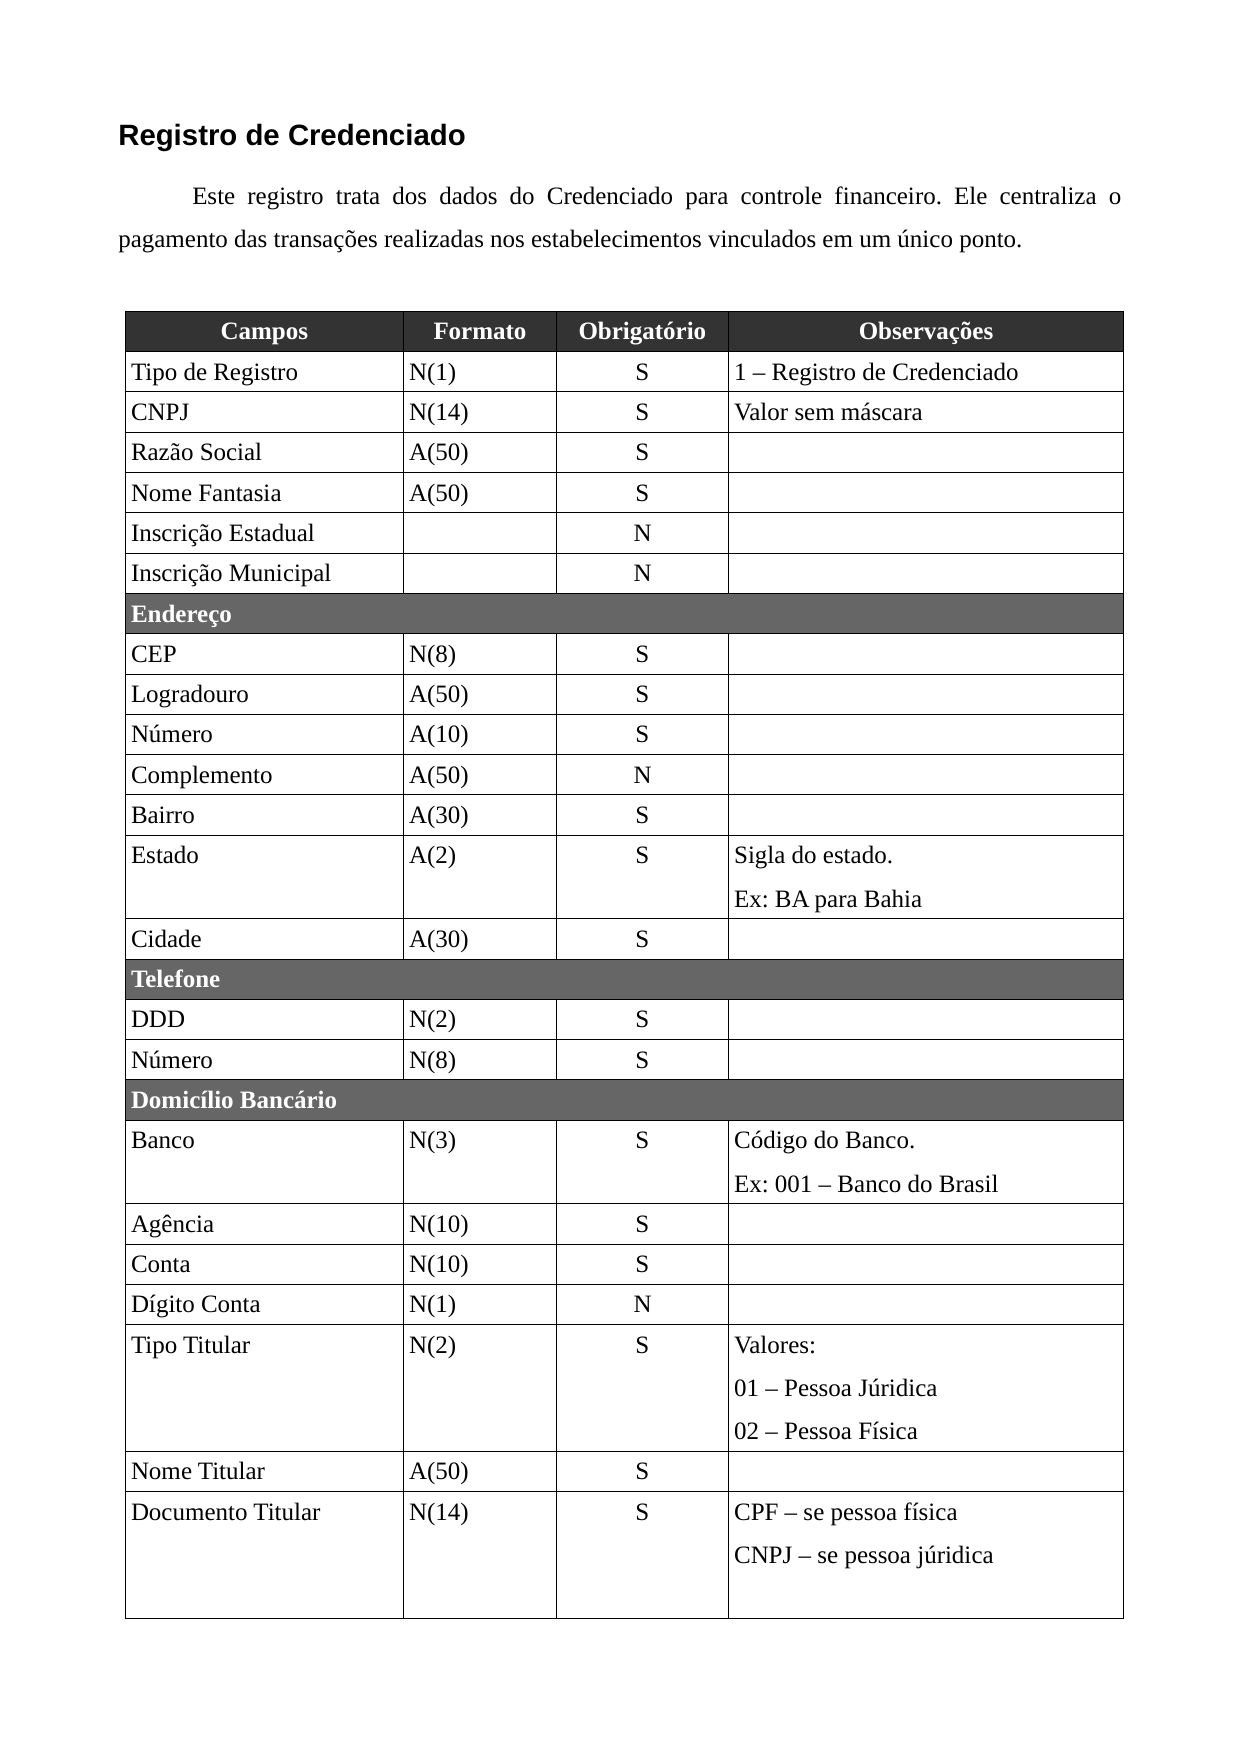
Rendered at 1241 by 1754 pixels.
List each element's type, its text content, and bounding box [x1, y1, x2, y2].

table_cell [729, 675, 1123, 714]
table_cell Domicílio Bancário [126, 1080, 1123, 1120]
table_cell [729, 473, 1123, 512]
table_cell S [557, 634, 728, 673]
table_cell S [557, 1121, 728, 1203]
table_cell [729, 1040, 1123, 1079]
table_cell Dígito Conta [126, 1285, 403, 1324]
table_cell N [557, 755, 728, 794]
table_header Obrigatório [557, 312, 728, 351]
table_cell S [557, 715, 728, 754]
table_cell Telefone [126, 960, 1123, 999]
table_cell S [557, 1245, 728, 1284]
table_cell Bairro [126, 795, 403, 835]
table_cell [404, 513, 556, 552]
table_cell S [557, 1325, 728, 1451]
table_cell Cidade [126, 919, 403, 958]
table_cell [729, 1204, 1123, 1243]
table_cell Logradouro [126, 675, 403, 714]
table_cell S [557, 1040, 728, 1079]
table_cell S [557, 433, 728, 472]
table_cell S [557, 836, 728, 918]
table_cell S [557, 1204, 728, 1243]
table_cell N(1) [404, 1285, 556, 1324]
table_cell [729, 1245, 1123, 1284]
table_cell [729, 513, 1123, 552]
subtitle Registro de Credenciado [118, 118, 1122, 152]
table_cell Código do Banco. Ex: 001 – Banco do Brasil [729, 1121, 1123, 1203]
table_cell DDD [126, 1000, 403, 1039]
table_cell Inscrição Estadual [126, 513, 403, 552]
table_cell A(50) [404, 433, 556, 472]
table_cell Nome Titular [126, 1452, 403, 1491]
table_cell CEP [126, 634, 403, 673]
table_cell A(30) [404, 919, 556, 958]
table_cell N(10) [404, 1204, 556, 1243]
table_cell S [557, 352, 728, 391]
table_cell S [557, 795, 728, 835]
table_cell [729, 919, 1123, 958]
table_cell N(8) [404, 634, 556, 673]
table_cell Sigla do estado. Ex: BA para Bahia [729, 836, 1123, 918]
table_cell A(30) [404, 795, 556, 835]
table_cell Tipo Titular [126, 1325, 403, 1451]
table_cell [729, 795, 1123, 835]
table_cell Tipo de Registro [126, 352, 403, 391]
table_cell CPF – se pessoa física CNPJ – se pessoa júridica [729, 1492, 1123, 1617]
table_cell [404, 554, 556, 593]
table_cell A(50) [404, 1452, 556, 1491]
table_cell S [557, 1492, 728, 1617]
table_header Observações [729, 312, 1123, 351]
table_cell Valores: 01 – Pessoa Júridica 02 – Pessoa Física [729, 1325, 1123, 1451]
table_cell Agência [126, 1204, 403, 1243]
table_cell [729, 715, 1123, 754]
table_header Formato [404, 312, 556, 351]
table_cell S [557, 919, 728, 958]
table_cell [729, 554, 1123, 593]
table_cell S [557, 1452, 728, 1491]
table_cell Razão Social [126, 433, 403, 472]
table_cell N [557, 554, 728, 593]
table_cell A(2) [404, 836, 556, 918]
table_cell Banco [126, 1121, 403, 1203]
table_cell N(10) [404, 1245, 556, 1284]
table_cell Endereço [126, 594, 1123, 633]
table_cell [729, 1285, 1123, 1324]
table_cell Documento Titular [126, 1492, 403, 1617]
table_cell S [557, 392, 728, 432]
table_cell S [557, 1000, 728, 1039]
table_cell N(2) [404, 1000, 556, 1039]
table_cell A(10) [404, 715, 556, 754]
table_cell N [557, 1285, 728, 1324]
table_cell Inscrição Municipal [126, 554, 403, 593]
table_cell Nome Fantasia [126, 473, 403, 512]
table_cell N(3) [404, 1121, 556, 1203]
table_cell Complemento [126, 755, 403, 794]
table_cell [729, 1000, 1123, 1039]
table_cell S [557, 473, 728, 512]
table_cell [729, 433, 1123, 472]
table_cell [729, 1452, 1123, 1491]
table_cell N(14) [404, 1492, 556, 1617]
table_header Campos [126, 312, 403, 351]
table_cell S [557, 675, 728, 714]
table_cell A(50) [404, 675, 556, 714]
table_cell Valor sem máscara [729, 392, 1123, 432]
table_cell Número [126, 1040, 403, 1079]
table_cell A(50) [404, 473, 556, 512]
table_cell [729, 634, 1123, 673]
table_cell Número [126, 715, 403, 754]
table_cell CNPJ [126, 392, 403, 432]
table_cell Conta [126, 1245, 403, 1284]
table_cell N(8) [404, 1040, 556, 1079]
table_cell N(14) [404, 392, 556, 432]
table_cell 1 – Registro de Credenciado [729, 352, 1123, 391]
text Este registro trata dos dados do Credenciado para controle financeiro. Ele centraliza o pagamento das transações realizadas nos estabelecimentos vinculados em um único ponto. [118, 181, 1122, 253]
table_cell A(50) [404, 755, 556, 794]
table_cell N [557, 513, 728, 552]
table_cell [729, 755, 1123, 794]
table_cell N(1) [404, 352, 556, 391]
table_cell N(2) [404, 1325, 556, 1451]
table_cell Estado [126, 836, 403, 918]
